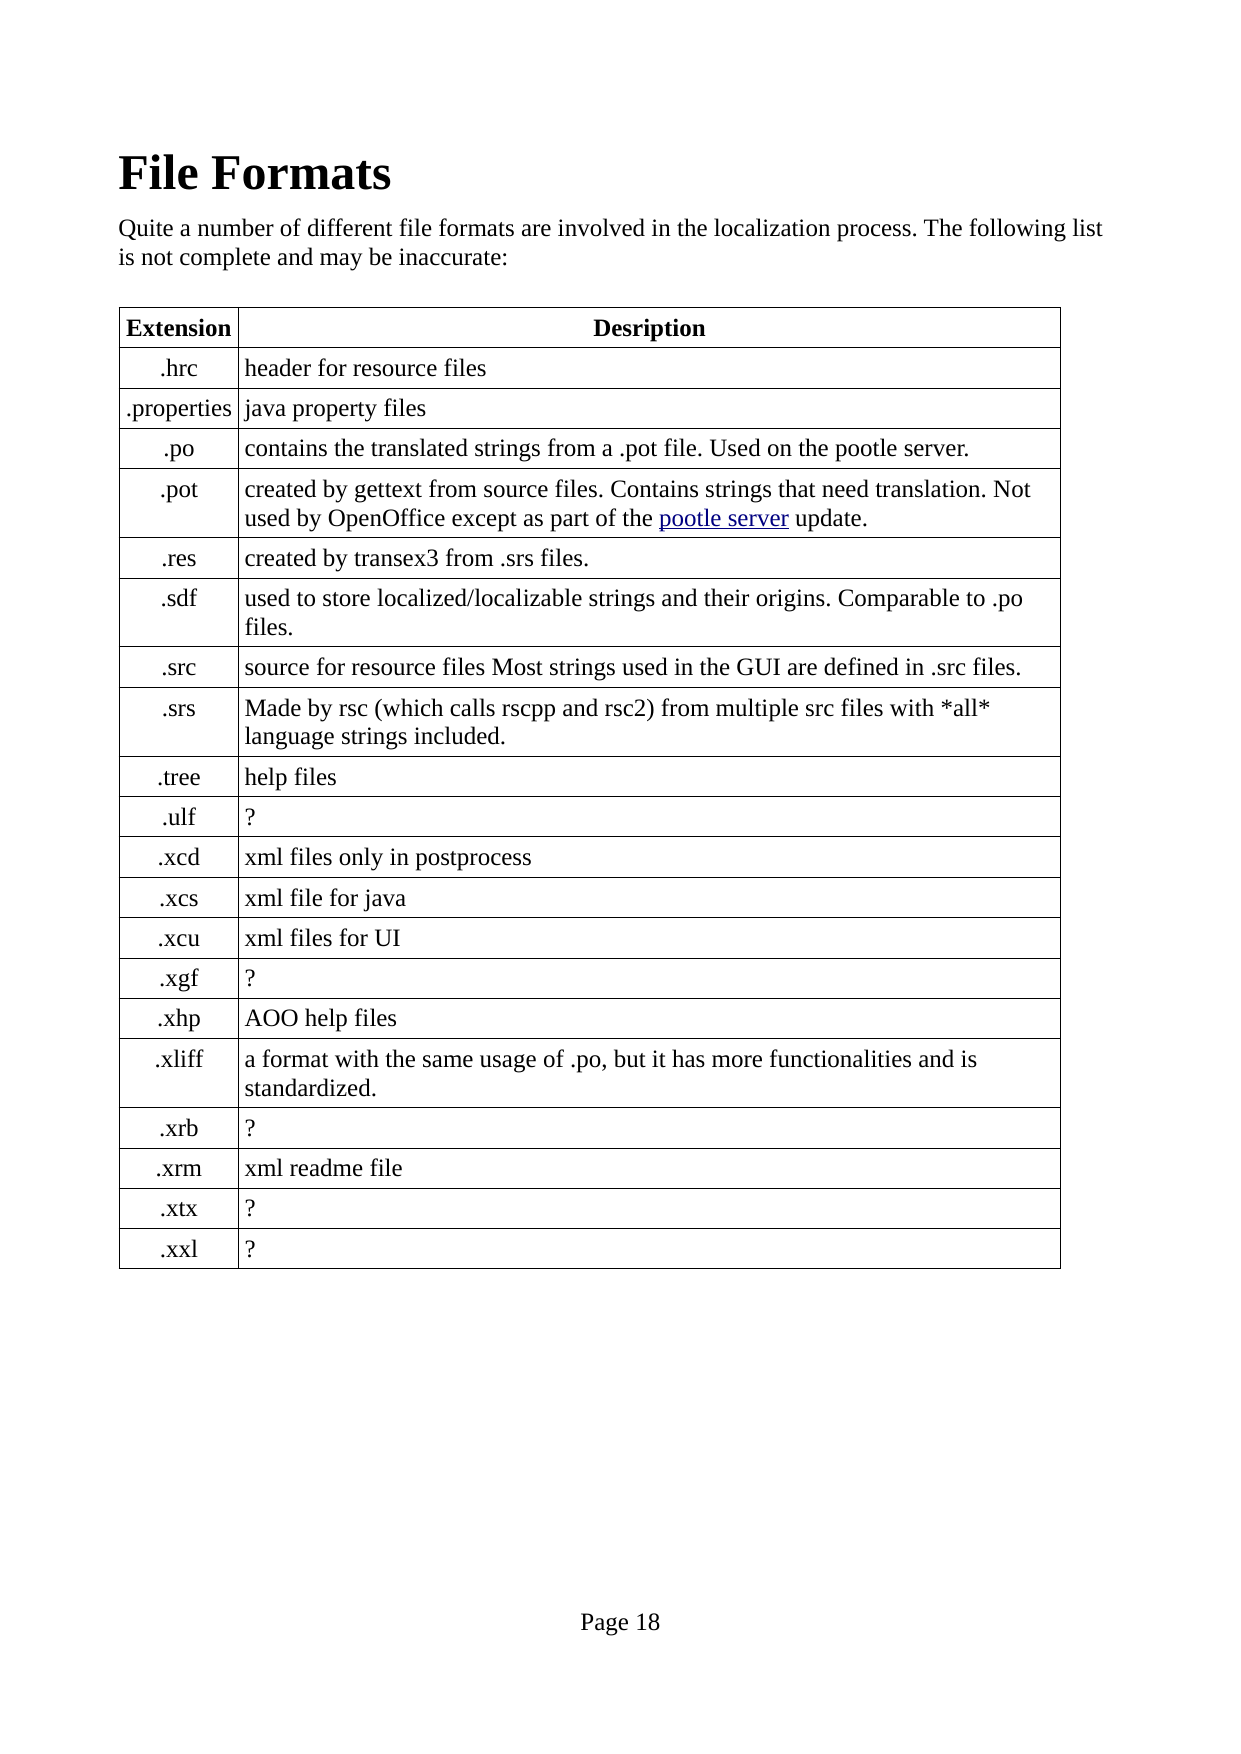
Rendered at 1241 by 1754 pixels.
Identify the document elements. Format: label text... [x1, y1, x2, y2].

table_cell .xtx [120, 1189, 238, 1228]
table_cell .xcs [120, 878, 238, 917]
table_cell .res [120, 538, 238, 577]
table_cell xml readme file [239, 1149, 1060, 1188]
table_cell AOO help files [239, 999, 1060, 1038]
table_cell .hrc [120, 348, 238, 387]
table_cell .xrb [120, 1108, 238, 1147]
table_cell ? [239, 1108, 1060, 1147]
table_cell .xrm [120, 1149, 238, 1188]
table_cell .srs [120, 688, 238, 756]
table_cell .xxl [120, 1229, 238, 1268]
table_cell .src [120, 647, 238, 687]
table_cell xml files only in postprocess [239, 837, 1060, 877]
table_cell .properties [120, 389, 238, 428]
subtitle File Formats [118, 143, 1122, 201]
table_cell .xhp [120, 999, 238, 1038]
table_cell header for resource files [239, 348, 1060, 387]
table_cell .xcd [120, 837, 238, 877]
table_header Desription [239, 308, 1060, 347]
table_cell .sdf [120, 579, 238, 646]
table_cell source for resource files Most strings used in the GUI are defined in .src files. [239, 647, 1060, 687]
table_header Extension [120, 308, 238, 347]
table_cell created by gettext from source files. Contains strings that need translation. Not used by OpenOffice except as part of the pootle server update. [239, 469, 1060, 537]
table_cell .xcu [120, 918, 238, 957]
table_cell ? [239, 797, 1060, 836]
table_cell .pot [120, 469, 238, 537]
table_cell .xliff [120, 1039, 238, 1107]
table_cell ? [239, 959, 1060, 998]
table_cell .ulf [120, 797, 238, 836]
table_cell .po [120, 429, 238, 468]
text Quite a number of different file formats are involved in the localization process. The following list is not complete and may be inaccurate: [118, 213, 1122, 271]
table_cell xml file for java [239, 878, 1060, 917]
table_cell a format with the same usage of .po, but it has more functionalities and is standardized. [239, 1039, 1060, 1107]
table_cell contains the translated strings from a .pot file. Used on the pootle server. [239, 429, 1060, 468]
table_cell .xgf [120, 959, 238, 998]
table_cell java property files [239, 389, 1060, 428]
table_cell created by transex3 from .srs files. [239, 538, 1060, 577]
table_cell used to store localized/localizable strings and their origins. Comparable to .po files. [239, 579, 1060, 646]
table_cell ? [239, 1229, 1060, 1268]
table_cell .tree [120, 757, 238, 796]
table_cell help files [239, 757, 1060, 796]
table_cell xml files for UI [239, 918, 1060, 957]
table_cell Made by rsc (which calls rscpp and rsc2) from multiple src files with *all* language strings included. [239, 688, 1060, 756]
table_cell ? [239, 1189, 1060, 1228]
